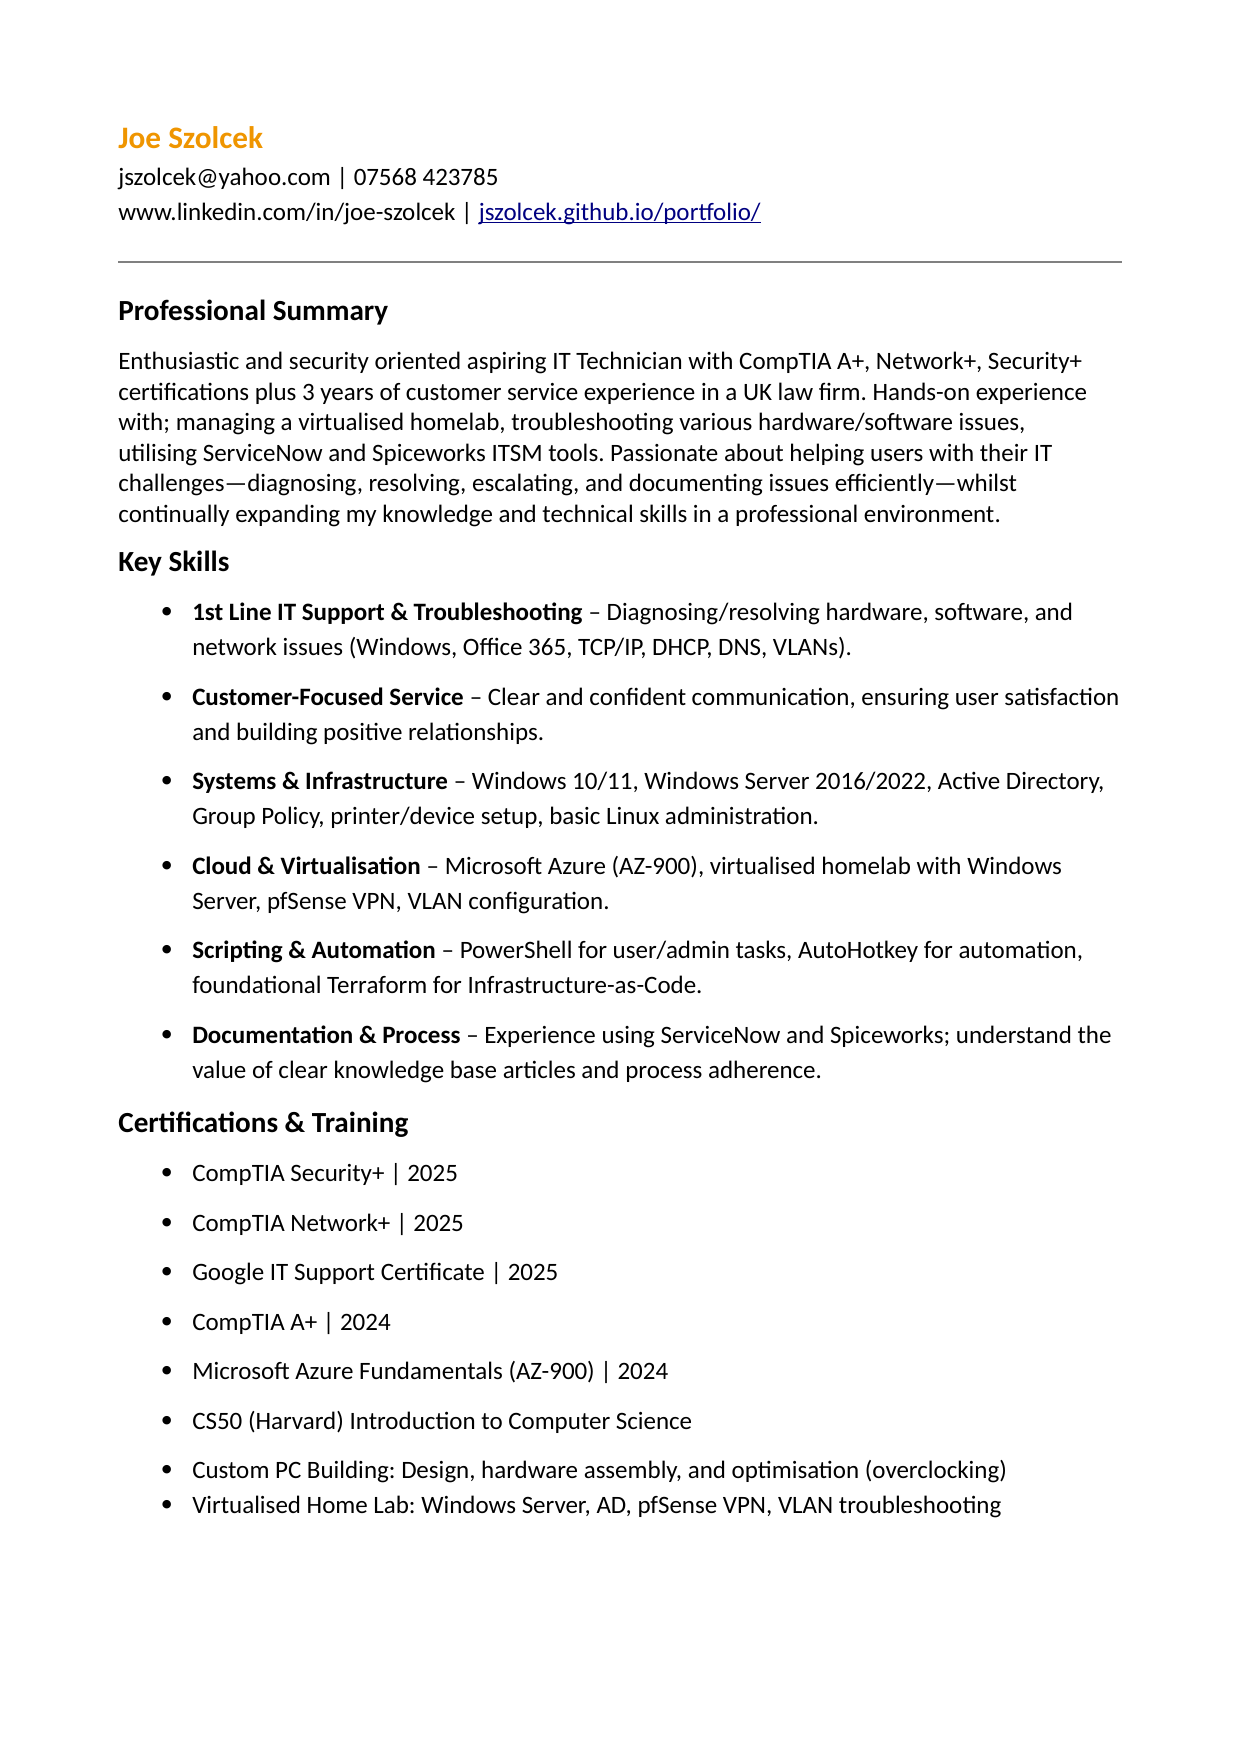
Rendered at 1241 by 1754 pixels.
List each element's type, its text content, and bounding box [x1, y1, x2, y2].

text utilising ServiceNow and Spiceworks ITSM tools. Passionate about helping users with their IT challenges—diagnosing, resolving, escalating, and documenting issues efficiently—whilst continually expanding my knowledge and technical skills in a professional environment. [118, 437, 1122, 528]
list CompTIA A+ | 2024 [162, 1306, 1122, 1336]
list 1st Line IT Support & Troubleshooting – Diagnosing/resolving hardware, software, and network issues (Windows, Office 365, TCP/IP, DHCP, DNS, VLANs). [162, 596, 1122, 662]
list Scripting & Automation – PowerShell for user/admin tasks, AutoHotkey for automation, foundational Terraform for Infrastructure-as-Code. [162, 934, 1122, 1000]
text Enthusiastic and security oriented aspiring IT Technician with CompTIA A+, Network+, Security+ [118, 345, 1122, 376]
list Systems & Infrastructure – Windows 10/11, Windows Server 2016/2022, Active Directory, Group Policy, printer/device setup, basic Linux administration. [162, 765, 1122, 831]
list Custom PC Building: Design, hardware assembly, and optimisation (overclocking) [162, 1455, 1122, 1485]
list CompTIA Security+ | 2025 [162, 1157, 1122, 1188]
subtitle Key Skills [118, 543, 1122, 578]
subtitle Certifications & Training [118, 1104, 1122, 1139]
list Virtualised Home Lab: Windows Server, AD, pfSense VPN, VLAN troubleshooting [162, 1490, 1122, 1520]
list CS50 (Harvard) Introduction to Computer Science [162, 1405, 1122, 1436]
subtitle Professional Summary [118, 292, 1122, 327]
list Cloud & Virtualisation – Microsoft Azure (AZ-900), virtualised homelab with Windows Server, pfSense VPN, VLAN configuration. [162, 850, 1122, 916]
list Google IT Support Certificate | 2025 [162, 1256, 1122, 1287]
list Customer-Focused Service – Clear and confident communication, ensuring user satisfaction and building positive relationships. [162, 681, 1122, 746]
list CompTIA Network+ | 2025 [162, 1207, 1122, 1237]
text Joe Szolcek jszolcek@yahoo.com | 07568 423785 www.linkedin.com/in/joe-szolcek | jszolcek.github.io/portfolio/ [118, 118, 1122, 226]
text certifications plus 3 years of customer service experience in a UK law firm. Hands-on experience [118, 376, 1122, 406]
list Documentation & Process – Experience using ServiceNow and Spiceworks; understand the value of clear knowledge base articles and process adherence. [162, 1019, 1122, 1085]
text with; managing a virtualised homelab, troubleshooting various hardware/software issues, [118, 406, 1122, 437]
list Microsoft Azure Fundamentals (AZ-900) | 2024 [162, 1356, 1122, 1386]
